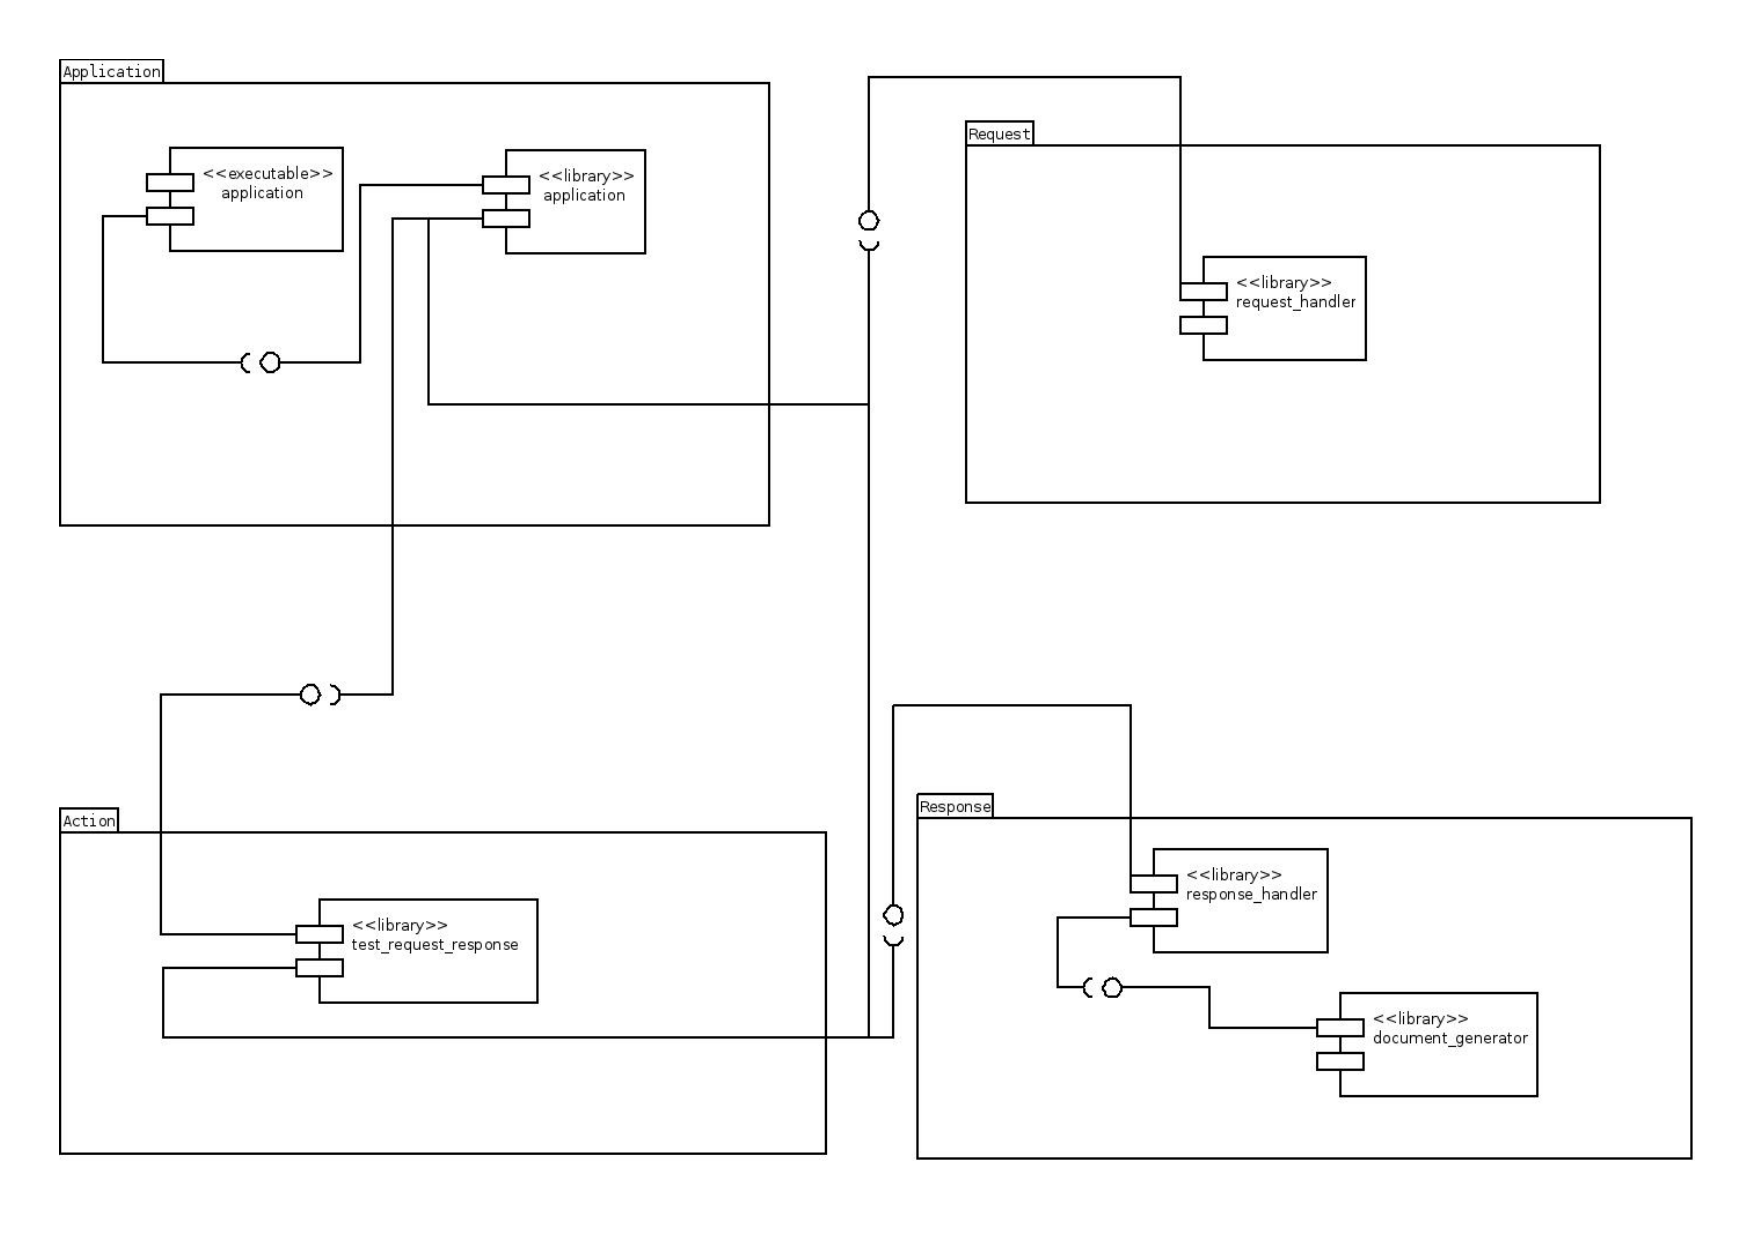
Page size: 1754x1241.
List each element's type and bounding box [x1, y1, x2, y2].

picture [59, 59, 1695, 1161]
